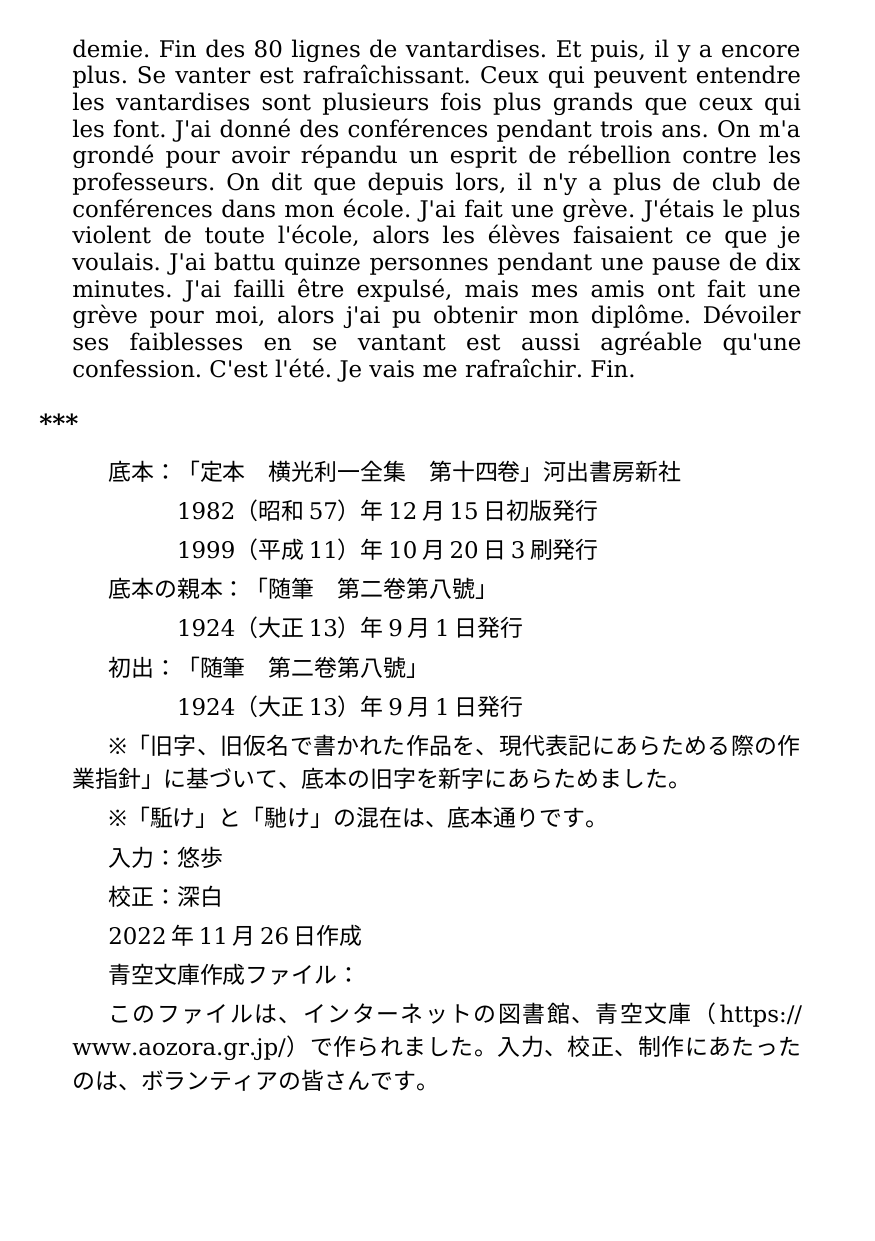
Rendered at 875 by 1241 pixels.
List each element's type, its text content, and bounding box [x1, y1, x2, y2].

text demie. Fin des 80 lignes de vantardises. Et puis, il y a encore plus. Se vanter est rafraîchissant. Ceux qui peuvent entendre les vantardises sont plusieurs fois plus grands que ceux qui les font. J'ai donné des conférences pendant trois ans. On m'a grondé pour avoir répandu un esprit de rébellion contre les professeurs. On dit que depuis lors, il n'y a plus de club de conférences dans mon école. J'ai fait une grève. J'étais le plus violent de toute l'école, alors les élèves faisaient ce que je voulais. J'ai battu quinze personnes pendant une pause de dix minutes. J'ai failli être expulsé, mais mes amis ont fait une grève pour moi, alors j'ai pu obtenir mon diplôme. Dévoiler ses faiblesses en se vantant est aussi agréable qu'une confession. C'est l'été. Je vais me rafraîchir. Fin. [72, 36, 802, 383]
text 入力：悠歩 [72, 839, 802, 873]
subtitle *** [36, 406, 838, 442]
text ※「旧字、旧仮名で書かれた作品を、現代表記にあらためる際の作業指針」に基づいて、底本の旧字を新字にあらためました。 [72, 728, 802, 794]
text 1982（昭和57）年12月15日初版発行 [72, 493, 802, 526]
text このファイルは、インターネットの図書館、青空文庫（https://www.aozora.gr.jp/）で作られました。入力、校正、制作にあたったのは、ボランティアの皆さんです。 [72, 996, 802, 1096]
text 底本：「定本 横光利一全集 第十四卷」河出書房新社 [72, 454, 802, 487]
text 1924（大正13）年9月1日発行 [72, 610, 802, 643]
text 青空文庫作成ファイル： [72, 957, 802, 990]
text 1999（平成11）年10月20日3刷発行 [72, 532, 802, 565]
text 1924（大正13）年9月1日発行 [72, 689, 802, 722]
text 初出：「随筆 第二卷第八號」 [72, 649, 802, 683]
text 校正：深白 [72, 878, 802, 912]
text 2022年11月26日作成 [72, 918, 802, 951]
text 底本の親本：「随筆 第二卷第八號」 [72, 571, 802, 604]
text ※「駈け」と「馳け」の混在は、底本通りです。 [72, 800, 802, 833]
